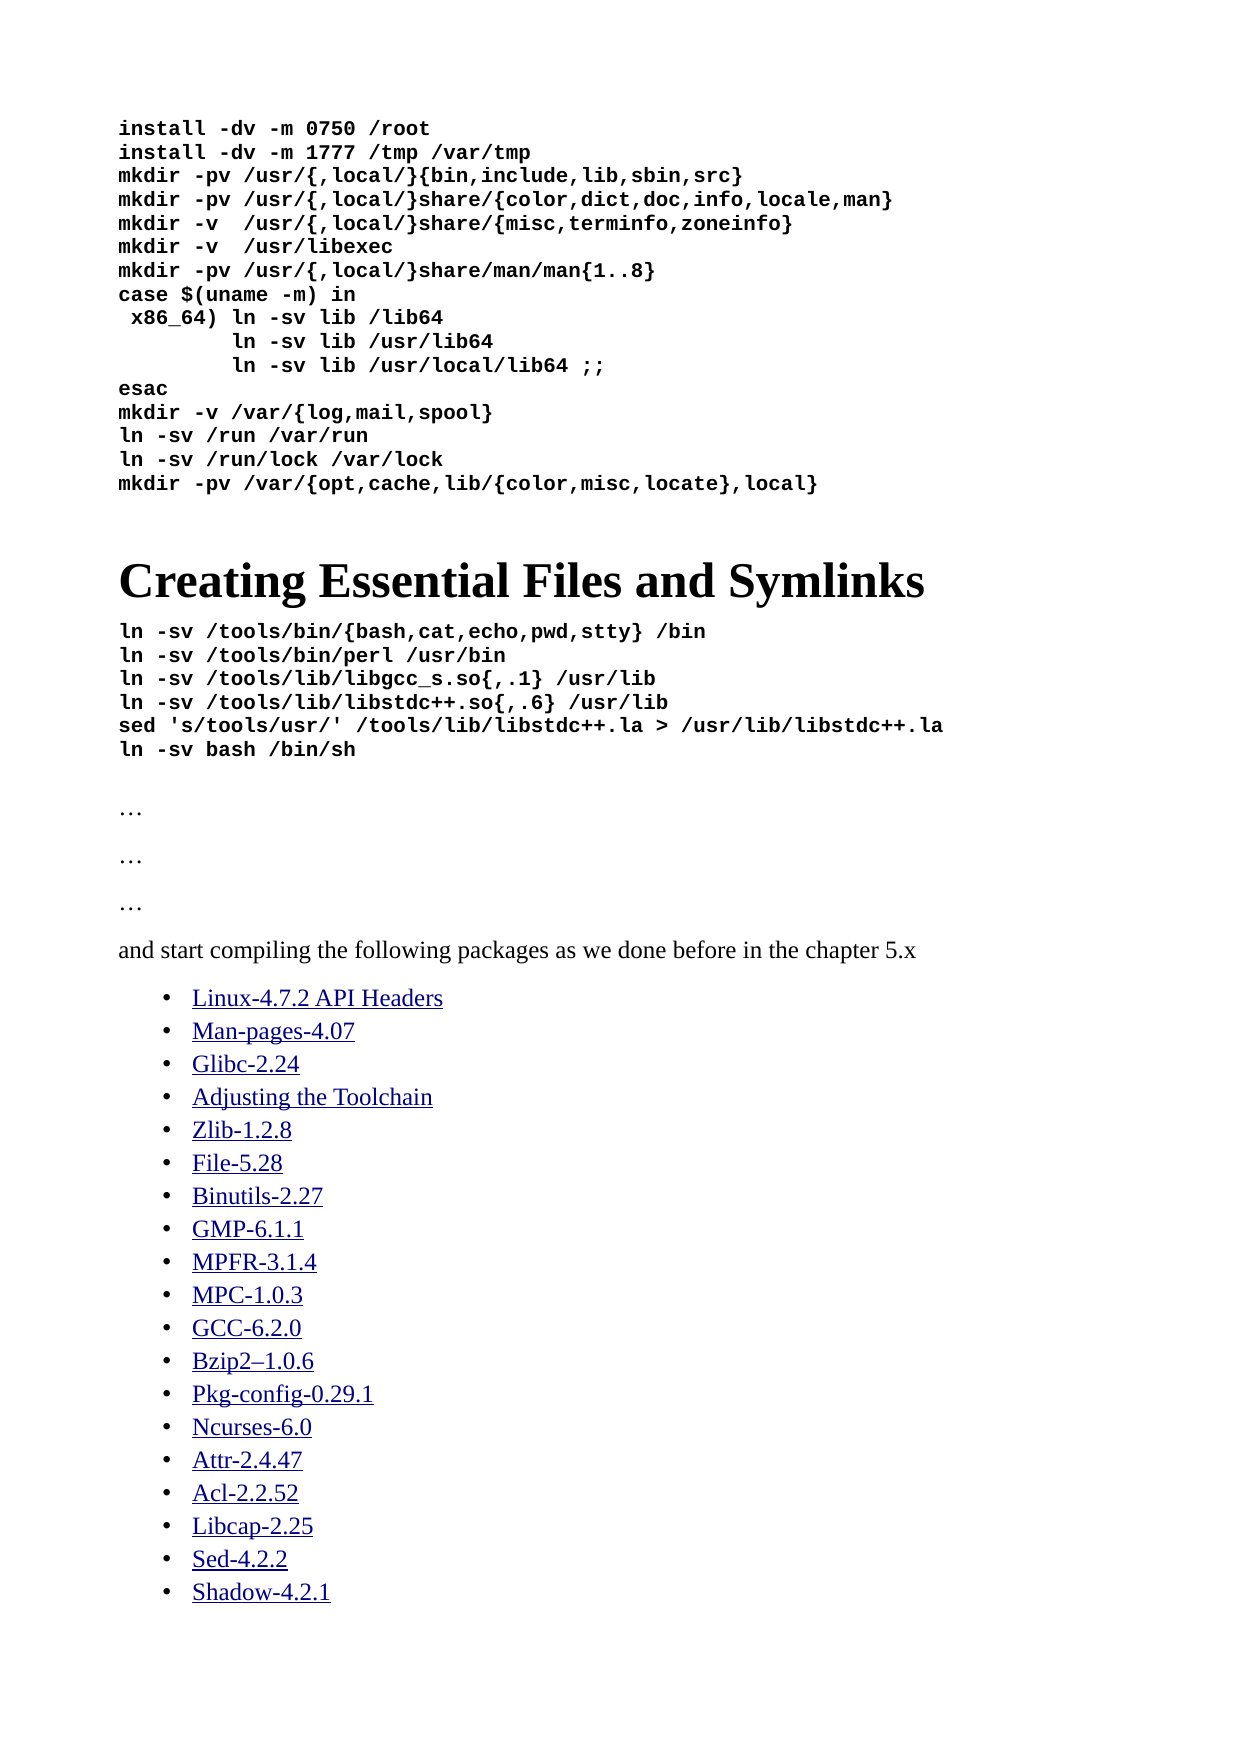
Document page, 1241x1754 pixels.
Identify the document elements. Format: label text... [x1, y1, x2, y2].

text x86_64) ln -sv lib /lib64 [118, 307, 1122, 331]
list Libcap-2.25 [162, 1511, 1122, 1540]
list Bzip2–1.0.6 [162, 1346, 1122, 1375]
list MPFR-3.1.4 [162, 1247, 1122, 1276]
list Man-pages-4.07 [162, 1016, 1122, 1044]
text ln -sv /tools/bin/{bash,cat,echo,pwd,stty} /bin [118, 621, 1122, 644]
text mkdir -v /usr/libexec [118, 236, 1122, 260]
text … [118, 840, 1122, 869]
list GMP-6.1.1 [162, 1214, 1122, 1243]
list File-5.28 [162, 1148, 1122, 1177]
text ln -sv lib /usr/local/lib64 ;; [118, 354, 1122, 378]
text mkdir -v /usr/{,local/}share/{misc,terminfo,zoneinfo} [118, 213, 1122, 236]
list Zlib-1.2.8 [162, 1115, 1122, 1143]
text ln -sv /tools/lib/libgcc_s.so{,.1} /usr/lib [118, 668, 1122, 692]
list GCC-6.2.0 [162, 1313, 1122, 1342]
text sed 's/tools/usr/' /tools/lib/libstdc++.la > /usr/lib/libstdc++.la [118, 716, 1122, 739]
text and start compiling the following packages as we done before in the chapter 5.x [118, 935, 1122, 964]
list Pkg-config-0.29.1 [162, 1379, 1122, 1408]
text … [118, 887, 1122, 916]
text ln -sv /tools/lib/libstdc++.so{,.6} /usr/lib [118, 692, 1122, 716]
text ln -sv /run/lock /var/lock [118, 449, 1122, 473]
text install -dv -m 0750 /root [118, 118, 1122, 142]
list Sed-4.2.2 [162, 1544, 1122, 1573]
list Attr-2.4.47 [162, 1445, 1122, 1474]
text ln -sv lib /usr/lib64 [118, 331, 1122, 354]
text case $(uname -m) in [118, 284, 1122, 307]
text mkdir -pv /var/{opt,cache,lib/{color,misc,locate},local} [118, 473, 1122, 496]
text ln -sv /tools/bin/perl /usr/bin [118, 644, 1122, 668]
list Binutils-2.27 [162, 1181, 1122, 1209]
list Acl-2.2.52 [162, 1478, 1122, 1507]
text mkdir -pv /usr/{,local/}share/{color,dict,doc,info,locale,man} [118, 189, 1122, 213]
list MPC-1.0.3 [162, 1280, 1122, 1309]
text mkdir -v /var/{log,mail,spool} [118, 402, 1122, 426]
text esac [118, 378, 1122, 402]
list Adjusting the Toolchain [162, 1082, 1122, 1111]
list Ncurses-6.0 [162, 1412, 1122, 1441]
text ln -sv /run /var/run [118, 426, 1122, 449]
text mkdir -pv /usr/{,local/}share/man/man{1..8} [118, 260, 1122, 284]
list Glibc-2.24 [162, 1049, 1122, 1077]
text install -dv -m 1777 /tmp /var/tmp [118, 142, 1122, 165]
text … [118, 792, 1122, 821]
subtitle Creating Essential Files and Symlinks [118, 551, 1122, 608]
text ln -sv bash /bin/sh [118, 739, 1122, 763]
list Linux-4.7.2 API Headers [162, 983, 1122, 1011]
list Shadow-4.2.1 [162, 1577, 1122, 1606]
text mkdir -pv /usr/{,local/}{bin,include,lib,sbin,src} [118, 165, 1122, 189]
